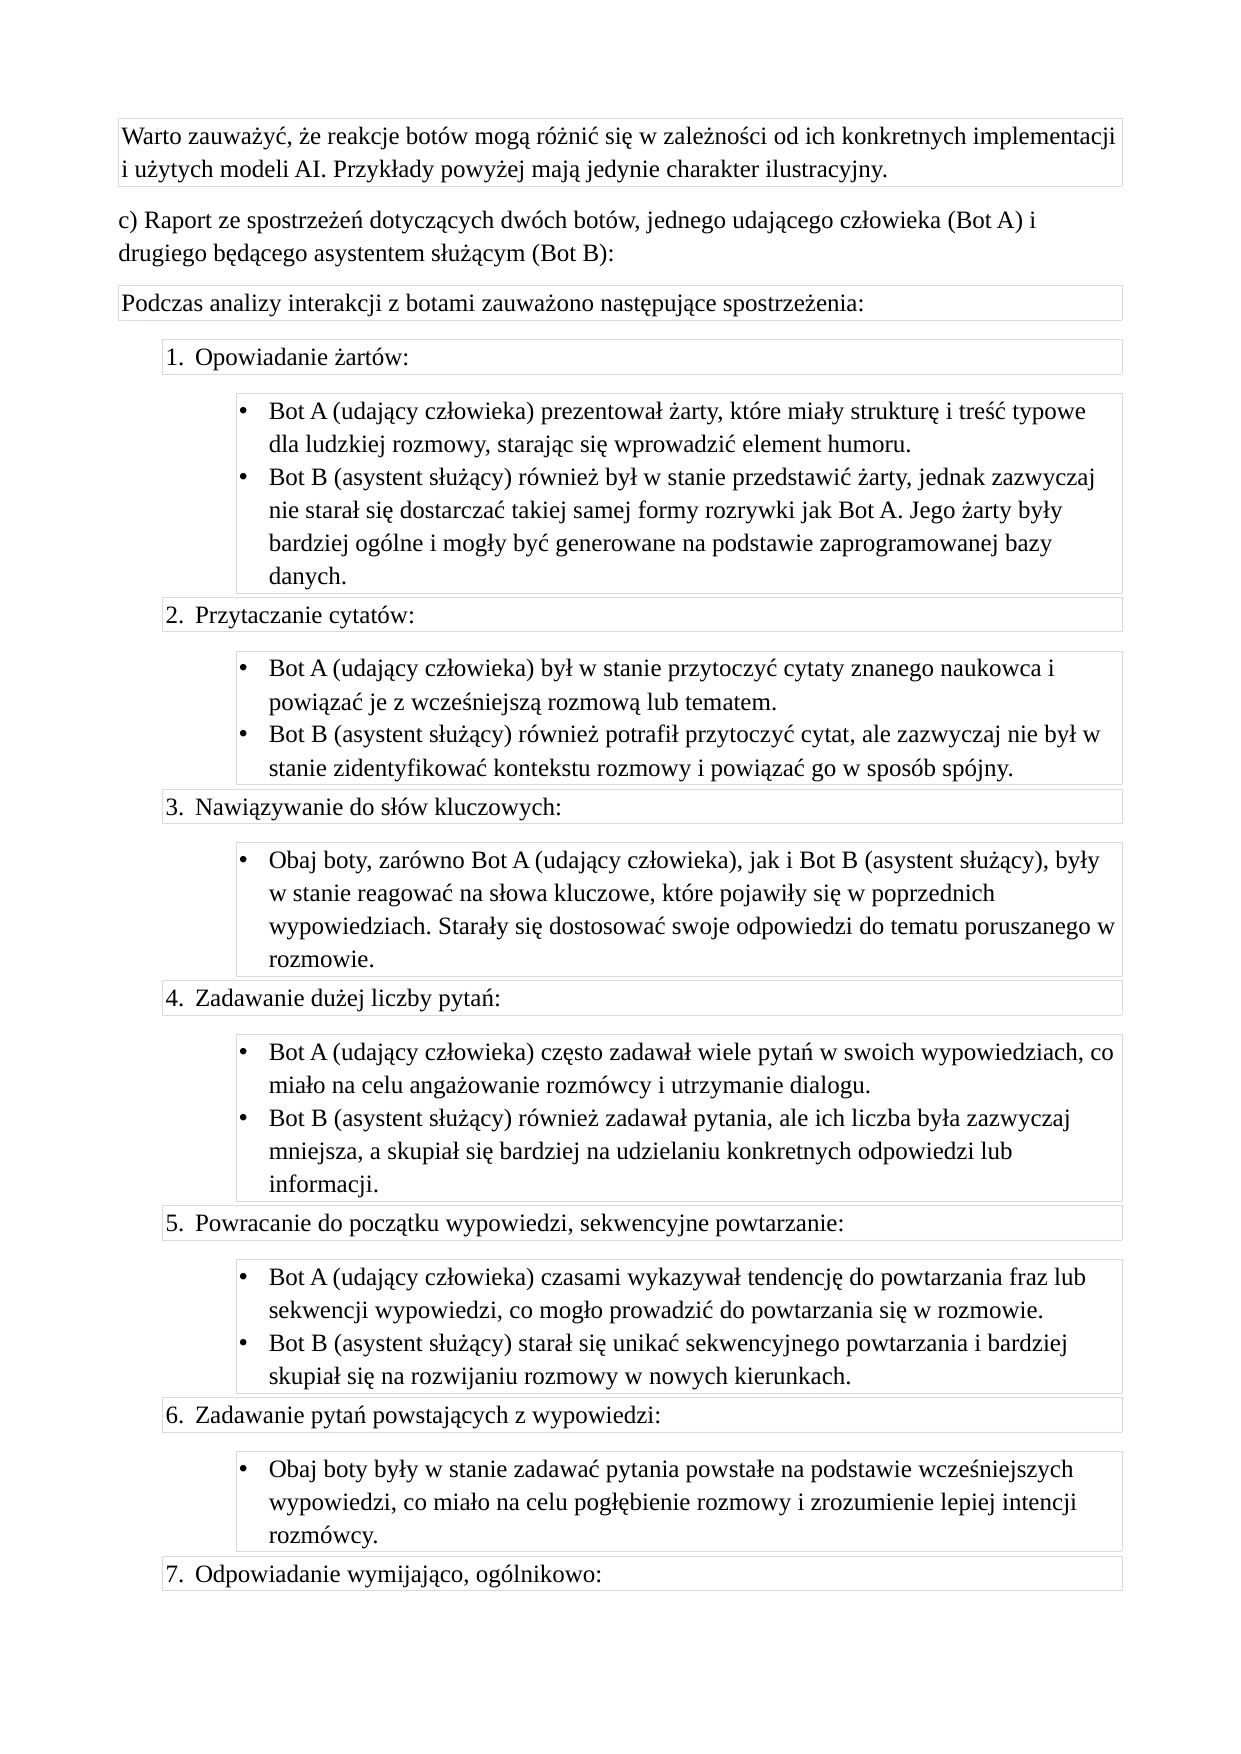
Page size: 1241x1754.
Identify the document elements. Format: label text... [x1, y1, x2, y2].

list Obaj boty były w stanie zadawać pytania powstałe na podstawie wcześniejszych wypowiedzi, co miało na celu pogłębienie rozmowy i zrozumienie lepiej intencji rozmówcy. [237, 1452, 1122, 1551]
list Bot B (asystent służący) również był w stanie przedstawić żarty, jednak zazwyczaj nie starał się dostarczać takiej samej formy rozrywki jak Bot A. Jego żarty były bardziej ogólne i mogły być generowane na podstawie zaprogramowanej bazy danych. [237, 459, 1122, 593]
list Bot A (udający człowieka) często zadawał wiele pytań w swoich wypowiedziach, co miało na celu angażowanie rozmówcy i utrzymanie dialogu. [237, 1035, 1122, 1099]
text Warto zauważyć, że reakcje botów mogą różnić się w zależności od ich konkretnych implementacji i użytych modeli AI. Przykłady powyżej mają jedynie charakter ilustracyjny. [119, 119, 1122, 186]
list Zadawanie dużej liczby pytań: [163, 981, 1122, 1015]
list Bot B (asystent służący) również zadawał pytania, ale ich liczba była zazwyczaj mniejsza, a skupiał się bardziej na udzielaniu konkretnych odpowiedzi lub informacji. [237, 1100, 1122, 1201]
list Zadawanie pytań powstających z wypowiedzi: [163, 1398, 1122, 1432]
list Bot A (udający człowieka) prezentował żarty, które miały strukturę i treść typowe dla ludzkiej rozmowy, starając się wprowadzić element humoru. [237, 394, 1122, 457]
list Nawiązywanie do słów kluczowych: [163, 790, 1122, 823]
list Odpowiadanie wymijająco, ogólnikowo: [163, 1557, 1122, 1590]
list Bot A (udający człowieka) czasami wykazywał tendencję do powtarzania fraz lub sekwencji wypowiedzi, co mogło prowadzić do powtarzania się w rozmowie. [237, 1260, 1122, 1324]
list Bot B (asystent służący) również potrafił przytoczyć cytat, ale zazwyczaj nie był w stanie zidentyfikować kontekstu rozmowy i powiązać go w sposób spójny. [237, 717, 1122, 784]
list Bot A (udający człowieka) był w stanie przytoczyć cytaty znanego naukowca i powiązać je z wcześniejszą rozmową lub tematem. [237, 652, 1122, 715]
list Przytaczanie cytatów: [163, 598, 1122, 631]
text c) Raport ze spostrzeżeń dotyczących dwóch botów, jednego udającego człowieka (Bot A) i drugiego będącego asystentem służącym (Bot B): [118, 205, 1122, 267]
list Obaj boty, zarówno Bot A (udający człowieka), jak i Bot B (asystent służący), były w stanie reagować na słowa kluczowe, które pojawiły się w poprzednich wypowiedziach. Starały się dostosować swoje odpowiedzi do tematu poruszanego w rozmowie. [237, 843, 1122, 976]
text Podczas analizy interakcji z botami zauważono następujące spostrzeżenia: [119, 286, 1122, 320]
list Bot B (asystent służący) starał się unikać sekwencyjnego powtarzania i bardziej skupiał się na rozwijaniu rozmowy w nowych kierunkach. [237, 1325, 1122, 1393]
list Opowiadanie żartów: [163, 340, 1122, 374]
list Powracanie do początku wypowiedzi, sekwencyjne powtarzanie: [163, 1206, 1122, 1240]
